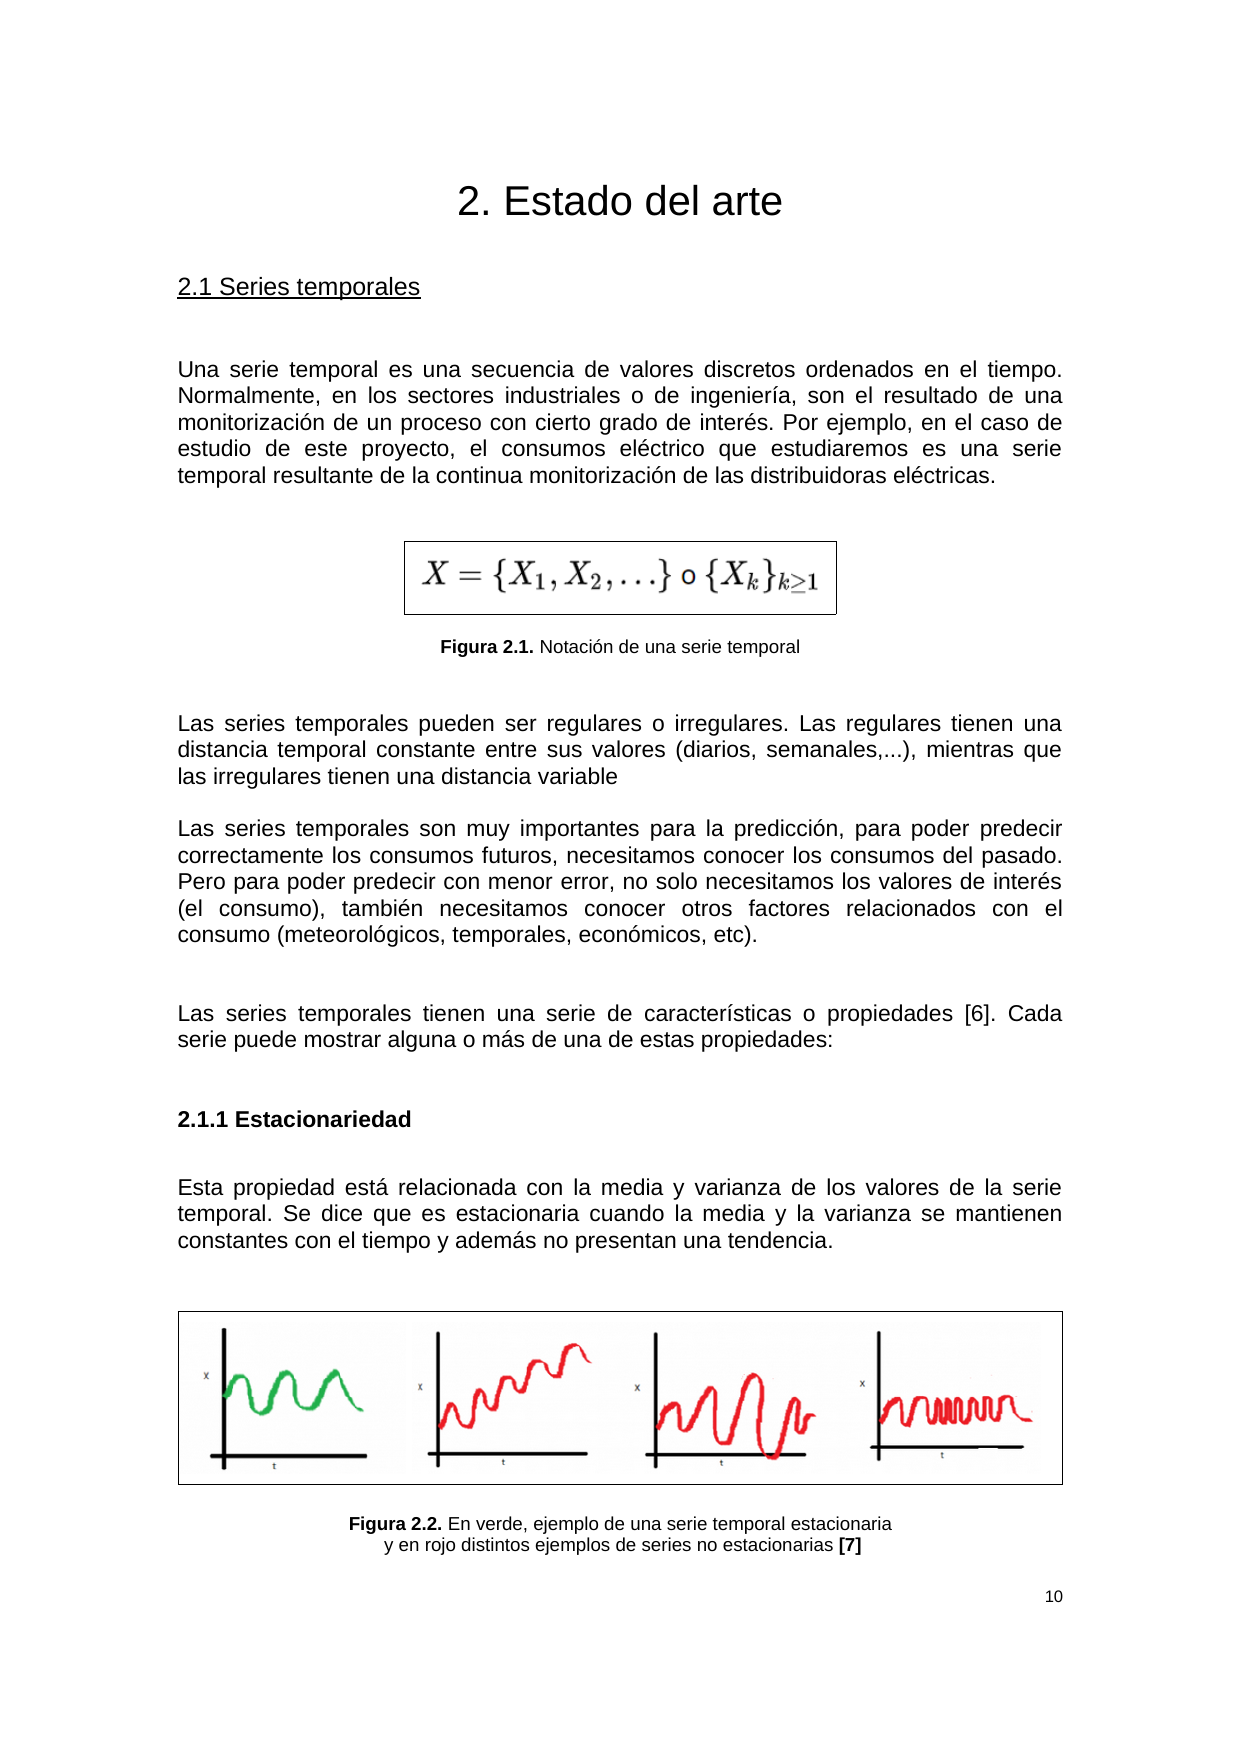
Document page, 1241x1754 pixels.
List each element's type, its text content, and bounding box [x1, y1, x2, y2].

text Esta propiedad está relacionada con la media y varianza de los valores de la serie temporal. Se dice que es estacionaria cuando la media y la varianza se mantienen constantes con el tiempo y además no presentan una tendencia. [177, 1174, 1063, 1253]
text Las series temporales son muy importantes para la predicción, para poder predecir correctamente los consumos futuros, necesitamos conocer los consumos del pasado. Pero para poder predecir con menor error, no solo necesitamos los valores de interés (el consumo), también necesitamos conocer otros factores relacionados con el consumo (meteorológicos, temporales, económicos, etc). [177, 815, 1063, 947]
text Una serie temporal es una secuencia de valores discretos ordenados en el tiempo. Normalmente, en los sectores industriales o de ingeniería, son el resultado de una monitorización de un proceso con cierto grado de interés. Por ejemplo, en el caso de estudio de este proyecto, el consumos eléctrico que estudiaremos es una serie temporal resultante de la continua monitorización de las distribuidoras eléctricas. [177, 330, 1063, 488]
text Figura 2.1. Notación de una serie temporal [177, 541, 1063, 657]
text Las series temporales pueden ser regulares o irregulares. Las regulares tienen una distancia temporal constante entre sus valores (diarios, semanales,...), mientras que las irregulares tienen una distancia variable [177, 710, 1063, 789]
picture [405, 542, 835, 613]
text Las series temporales tienen una serie de características o propiedades [6]. Cada serie puede mostrar alguna o más de una de estas propiedades: [177, 1000, 1063, 1053]
text Figura 2.2. En verde, ejemplo de una serie temporal estacionaria y en rojo distintos ejemplos de series no estacionarias [7] [177, 1513, 1063, 1556]
subtitle 2. Estado del arte [177, 176, 1063, 224]
subtitle 2.1.1 Estacionariedad [177, 1106, 1063, 1133]
subtitle 2.1 Series temporales [177, 272, 1063, 301]
